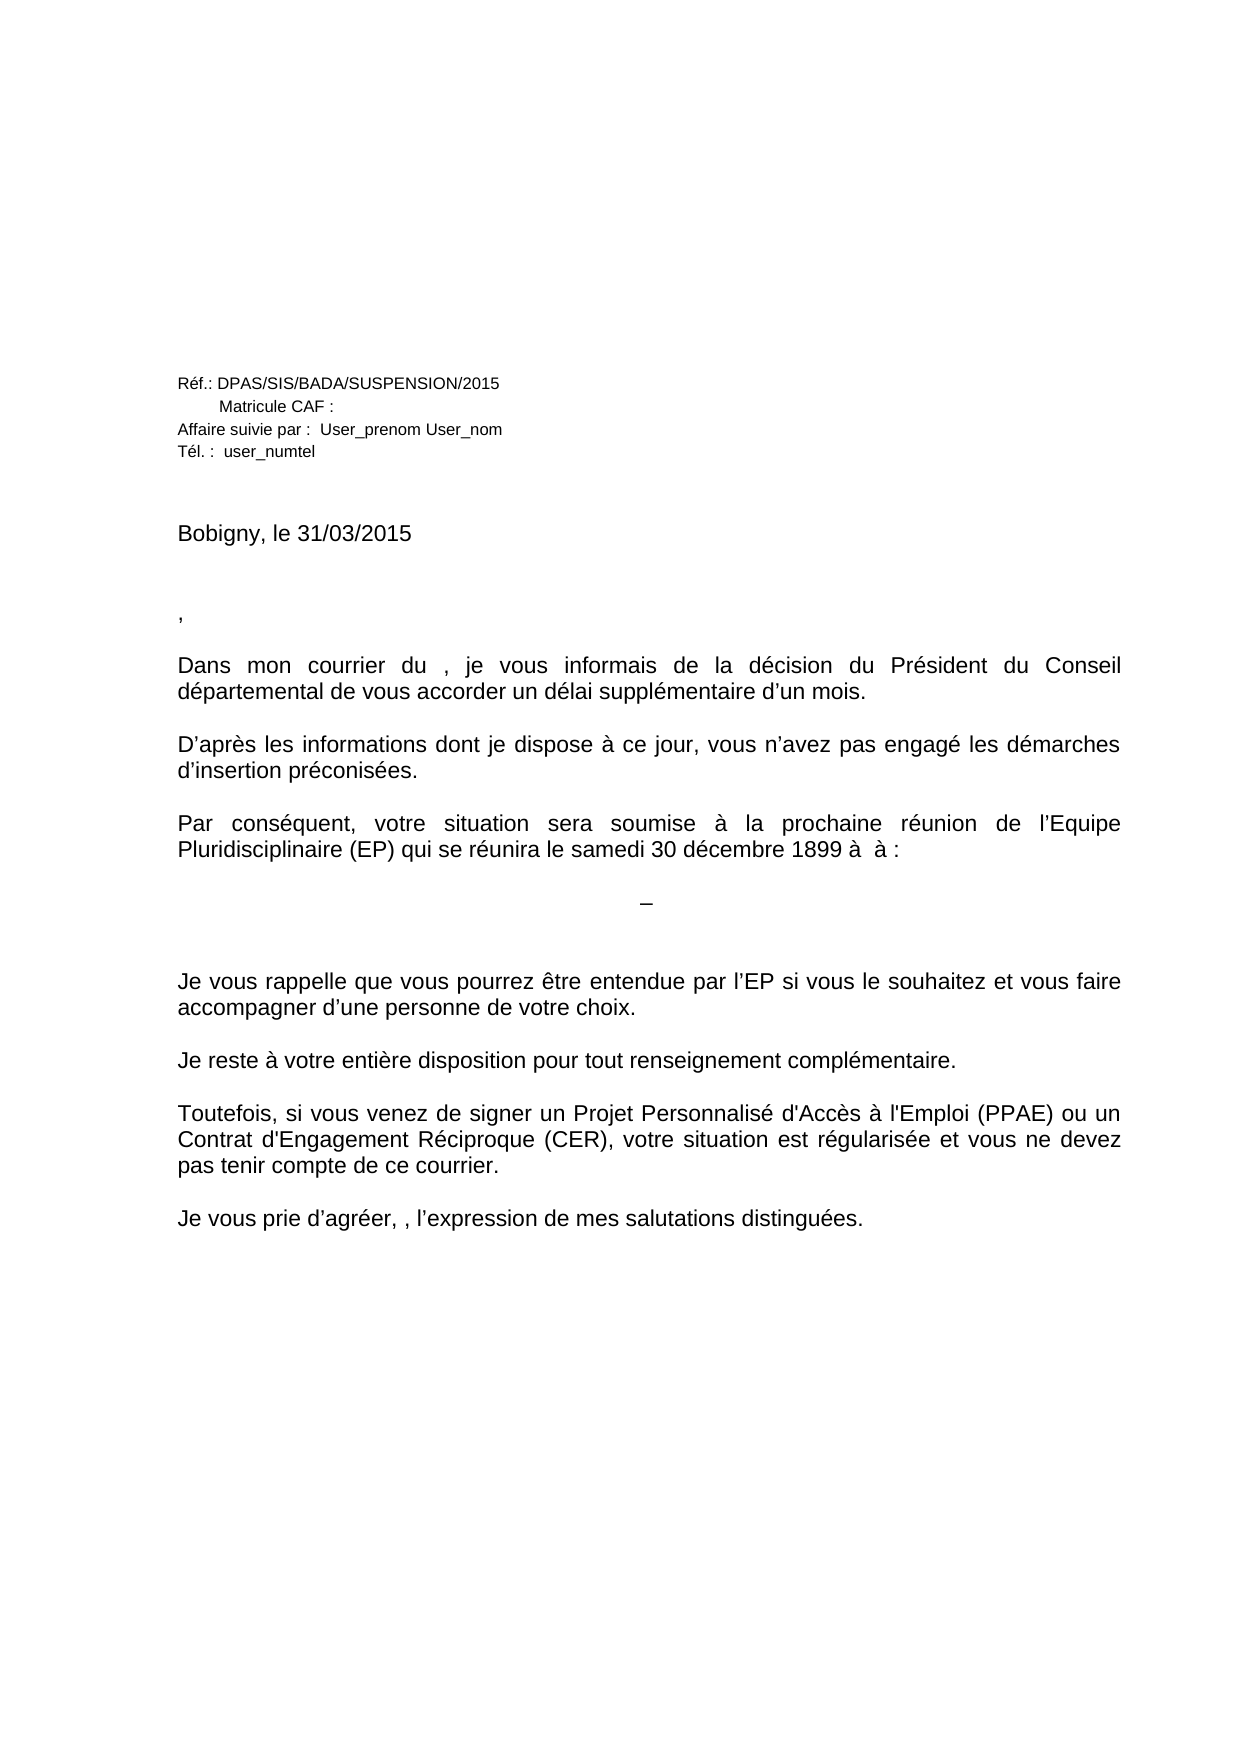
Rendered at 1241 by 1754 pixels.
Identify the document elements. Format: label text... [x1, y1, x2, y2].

table_header [177, 233, 649, 271]
table_cell [650, 371, 1122, 546]
table_cell [650, 271, 1122, 371]
text Je vous rappelle que vous pourrez être entendue par l’EP si vous le souhaitez et vous faire accompagner d’une personne de votre choix. [177, 968, 1122, 1021]
text Toutefois, si vous venez de signer un Projet Personnalisé d'Accès à l'Emploi (PPAE) ou un Contrat d'Engagement Réciproque (CER), votre situation est régularisée et vous ne devez pas tenir compte de ce courrier. [177, 1100, 1122, 1179]
text Je reste à votre entière disposition pour tout renseignement complémentaire. [177, 1047, 1122, 1073]
table_header [650, 233, 1122, 271]
table_cell [177, 271, 649, 371]
text Par conséquent, votre situation sera soumise à la prochaine réunion de l’Equipe Pluridisciplinaire (EP) qui se réunira le samedi 30 décembre 1899 à à : [177, 810, 1122, 862]
text Je vous prie d’agréer, , l’expression de mes salutations distinguées. [177, 1205, 1122, 1231]
table_cell Réf.: DPAS/SIS/BADA/SUSPENSION/2015 Matricule CAF : Affaire suivie par : user_prenom user_nom Tél. : user_numtel Bobigny, le 31/03/2015 [177, 371, 649, 546]
text D’après les informations dont je dispose à ce jour, vous n’avez pas engagé les démarches d’insertion préconisées. [177, 731, 1122, 783]
text Dans mon courrier du , je vous informais de la décision du Président du Conseil départemental de vous accorder un délai supplémentaire d’un mois. [177, 652, 1122, 704]
text , [177, 599, 1122, 625]
text – [177, 889, 1122, 915]
